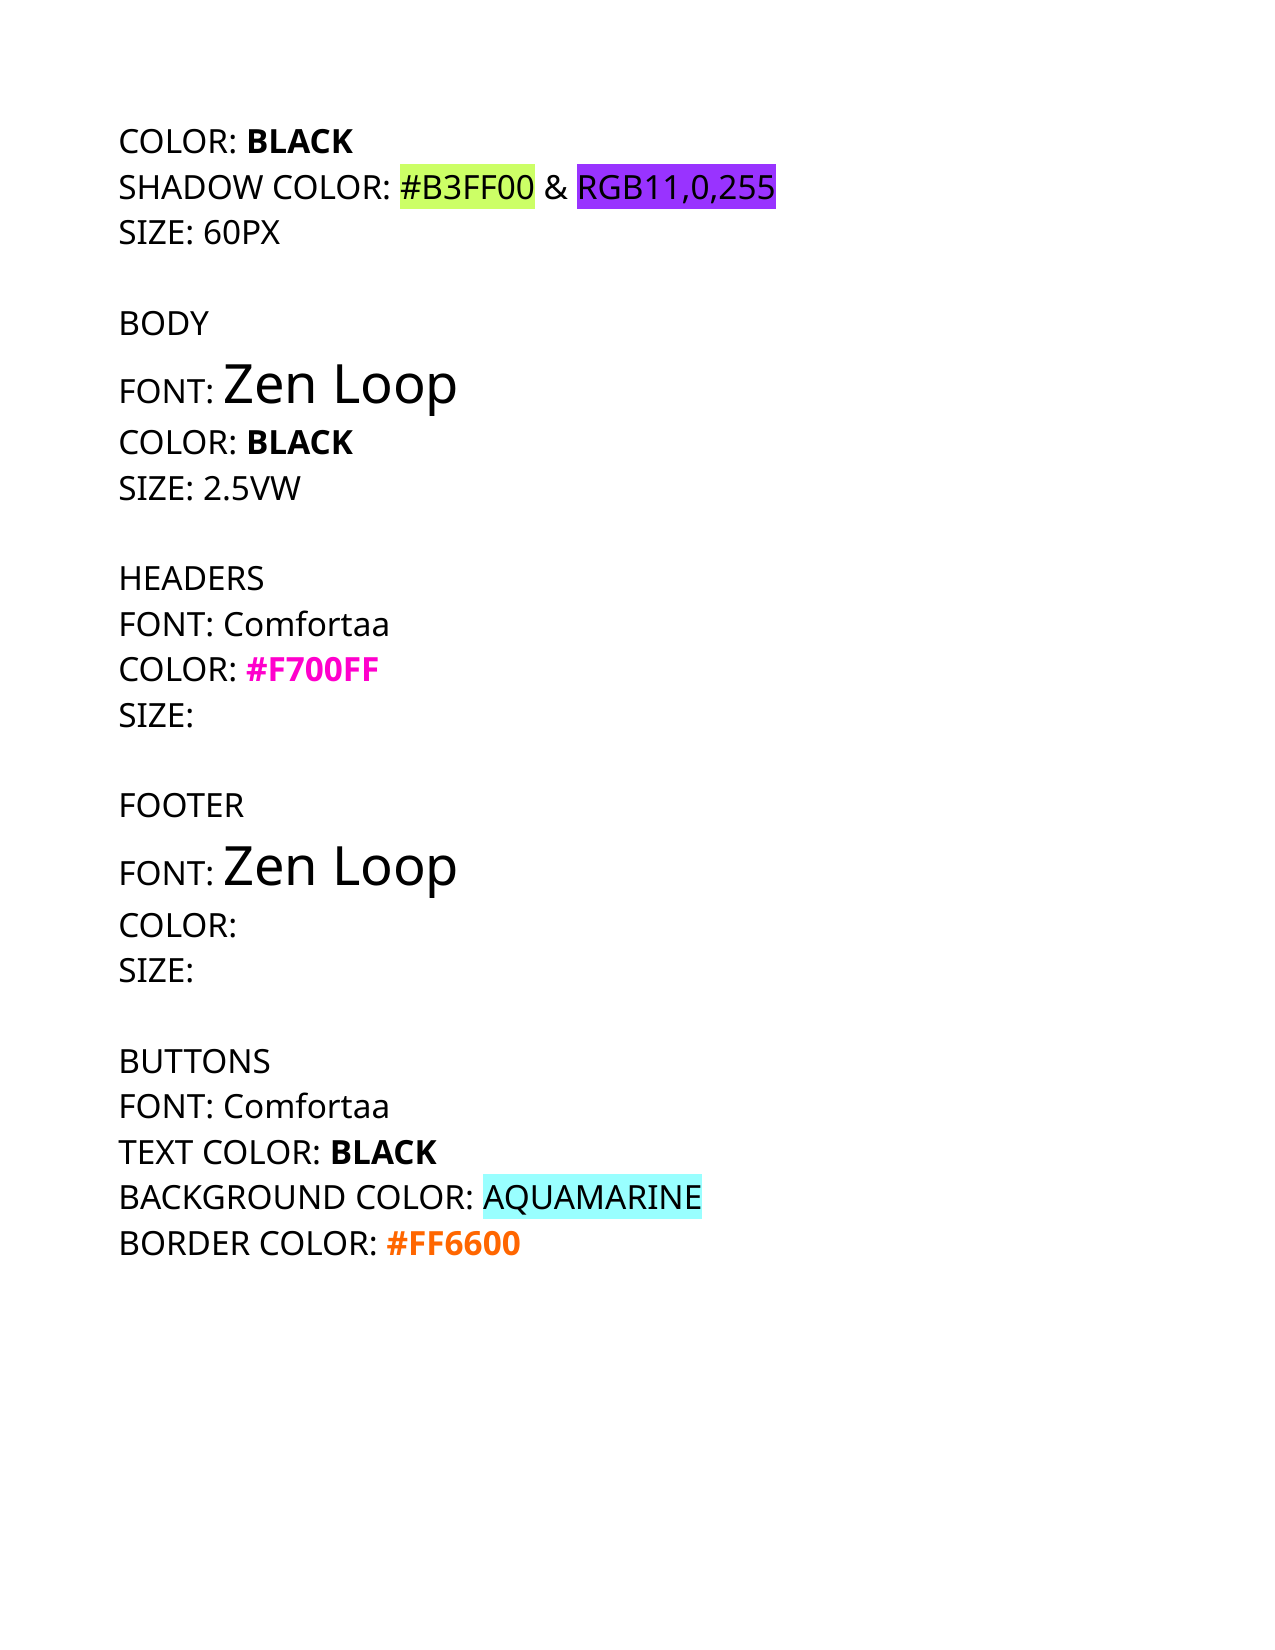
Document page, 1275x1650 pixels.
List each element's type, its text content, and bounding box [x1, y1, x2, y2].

text FONT: Comfortaa [118, 601, 1157, 646]
text SIZE: [118, 947, 1157, 992]
text COLOR: BLACK [118, 419, 1157, 464]
text FOOTER [118, 782, 1157, 828]
text HEADERS [118, 555, 1157, 601]
text BACKGROUND COLOR: AQUAMARINE [118, 1174, 1157, 1219]
text BORDER COLOR: #FF6600 [118, 1219, 1157, 1265]
text FONT: Zen Loop [118, 345, 1157, 419]
text SHADOW COLOR: #B3FF00 & RGB11,0,255 [118, 163, 1157, 209]
text FONT: Zen Loop [118, 828, 1157, 901]
text SIZE: 60PX [118, 209, 1157, 254]
text COLOR: #F700FF [118, 646, 1157, 691]
text BUTTONS [118, 1038, 1157, 1083]
text BODY [118, 300, 1157, 345]
text SIZE: [118, 691, 1157, 737]
text FONT: Comfortaa [118, 1083, 1157, 1128]
text COLOR: [118, 901, 1157, 947]
text SIZE: 2.5VW [118, 464, 1157, 510]
text COLOR: BLACK [118, 118, 1157, 163]
text TEXT COLOR: BLACK [118, 1128, 1157, 1174]
